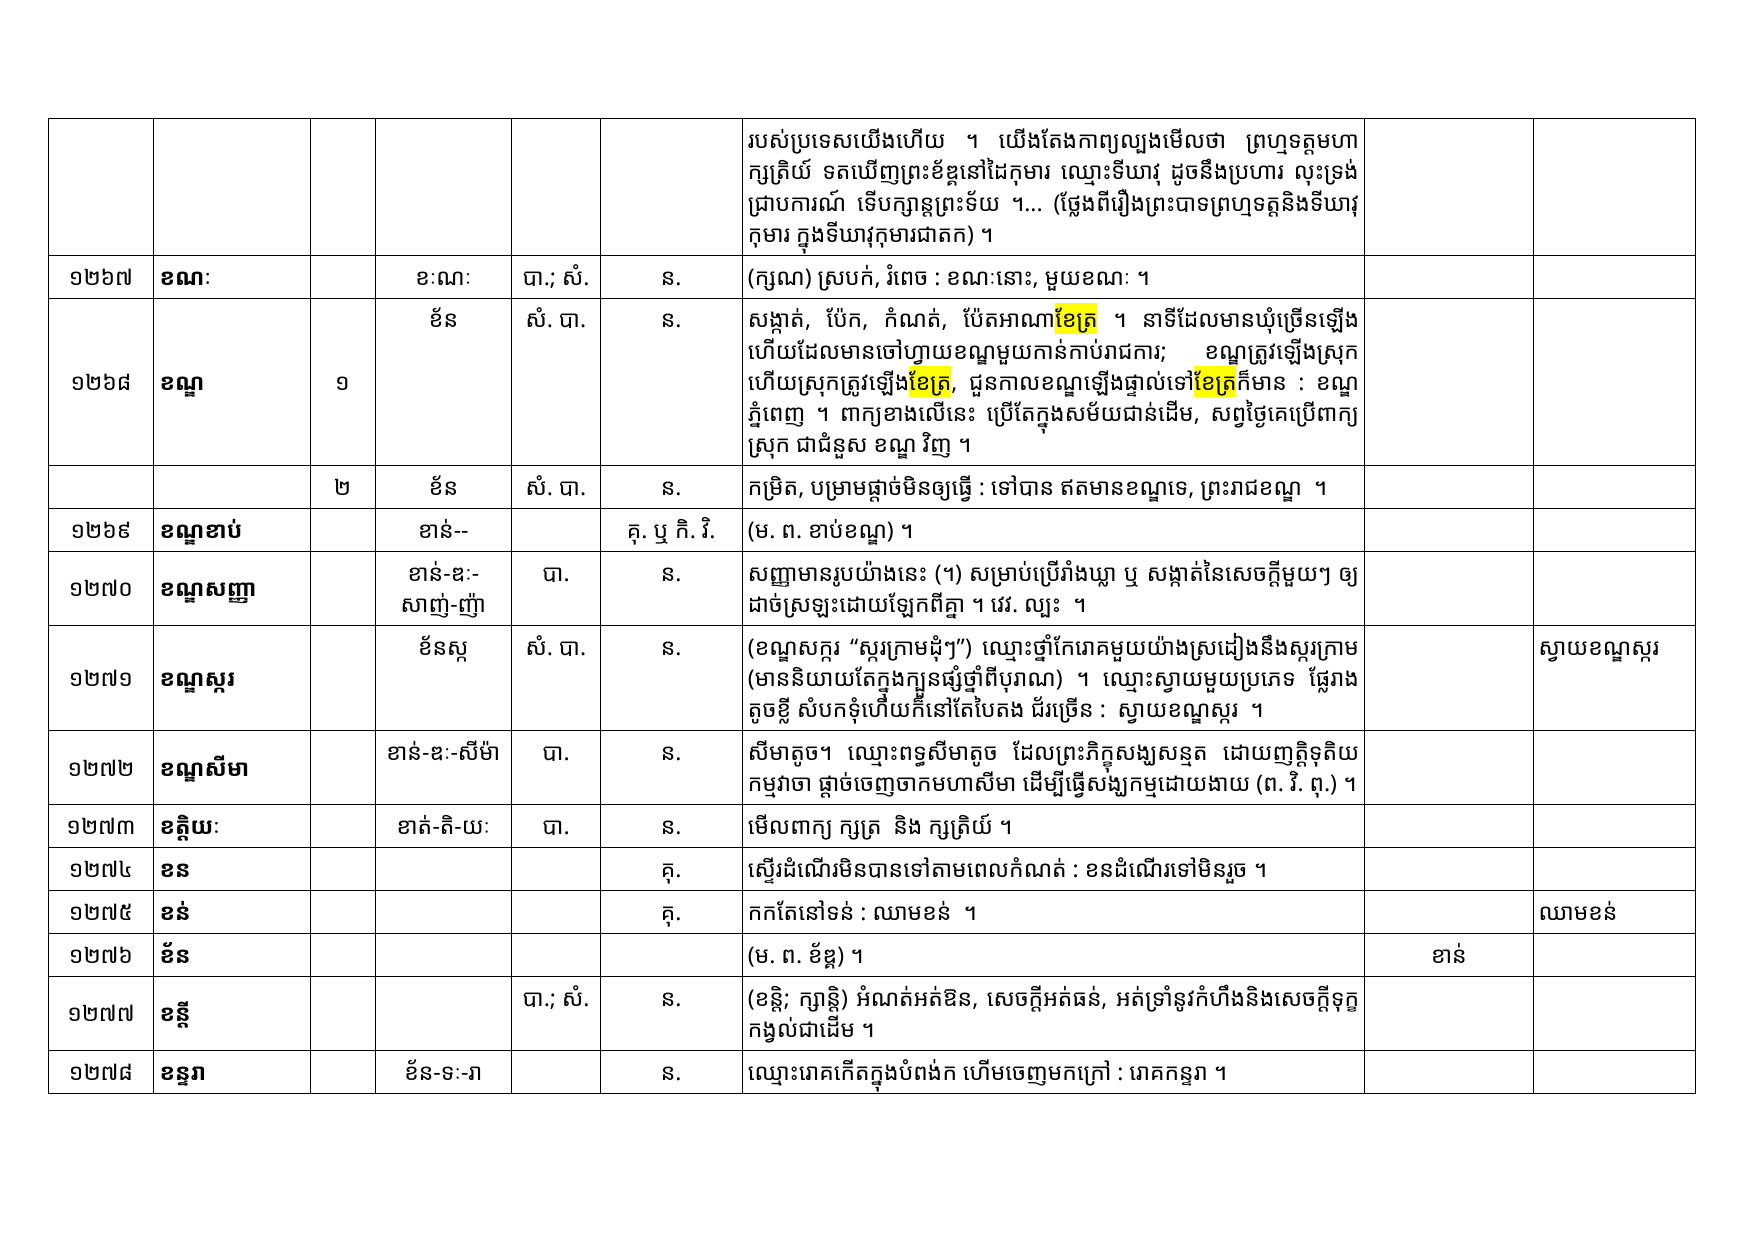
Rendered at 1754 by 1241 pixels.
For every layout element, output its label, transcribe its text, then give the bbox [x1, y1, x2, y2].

table_cell ខ័ន [376, 299, 511, 465]
table_cell សំ. បា. [512, 626, 600, 730]
table_cell ខាន់ [1365, 934, 1533, 976]
table_cell ខត្តិយៈ [154, 805, 310, 847]
table_cell [1534, 731, 1695, 804]
table_cell ខ័ន [154, 934, 310, 976]
table_cell ន. [601, 256, 742, 297]
table_cell ខាន់-- [376, 509, 511, 551]
table_cell [311, 509, 375, 551]
table_cell (ក្សណ) ស្របក់, រំពេច : ខណៈ​នោះ, មួយ​ខណៈ ។ [743, 256, 1364, 297]
table_cell ខាត់-តិ-យៈ [376, 805, 511, 847]
table_cell [311, 256, 375, 297]
table_cell [154, 466, 310, 508]
table_cell ខាន់-ឌៈ-សីម៉ា [376, 731, 511, 804]
table_cell ១២៧៦ [49, 934, 153, 976]
table_cell ២ [311, 466, 375, 508]
table_cell (ខណ្ឌសក្ករ “ស្ករ​ក្រាម​ដុំ​ៗ”) ឈ្មោះ​ថ្នាំ​កែ​រោគ​មួយ​យ៉ាង​ស្រដៀង​នឹង​ស្ករ​ក្រាម (មាន​និយាយ​តែ​ក្នុង​ក្បួន​ផ្សំ​ថ្នាំ​ពី​បុរាណ) ។ ឈ្មោះ​ស្វាយ​មួយ​ប្រភេទ ផ្លែ​រាង​តូច​ខ្លី សំបក​ទុំ​ហើយ​ក៏​នៅ​តែ​បៃតង ជ័រ​ច្រើន : ស្វាយ​ខណ្ឌ​ស្ករ ។ [743, 626, 1364, 730]
table_cell ១២៧០ [49, 552, 153, 625]
table_cell ខន់ [154, 891, 310, 933]
table_cell ខ័ន-ទៈ-រា [376, 1051, 511, 1092]
table_cell ១២៧៥ [49, 891, 153, 933]
table_cell ខណ្ឌសីមា [154, 731, 310, 804]
table_cell បា.; សំ. [512, 256, 600, 297]
table_cell គុ. ឬ កិ. វិ. [601, 509, 742, 551]
table_cell សង្កាត់, ប៉ែក, កំណត់, ប៉ែត​អាណា​ខែត្រ ។ នាទី​ដែល​មាន​ឃុំ​ច្រើន​ឡើង ហើយ​ដែល​មាន​ចៅហ្វាយ​ខណ្ឌ​មួយ​កាន់​កាប់​រាជការ; ខណ្ឌ​ត្រូវ​ឡើង​ស្រុក ហើយ​ស្រុក​ត្រូវ​ឡើង​ខែត្រ, ជួន​កាល​ខណ្ឌ​ឡើង​ផ្ទាល់​ទៅ​ខែត្រ​ក៏​មាន : ខណ្ឌ​ភ្នំពេញ ។ ពាក្យ​ខាង​លើ​នេះ ប្រើ​តែ​ក្នុង​សម័យ​ជាន់​ដើម, សព្វ​ថ្ងៃ​គេ​ប្រើ​ពាក្យ​ ស្រុក ជា​ជំនួស ខណ្ឌ វិញ ។ [743, 299, 1364, 465]
table_cell ១២៧៨ [49, 1051, 153, 1092]
table_cell ស្ទើរ​ដំណើរ​មិន​បាន​ទៅ​តាម​ពេល​កំណត់ : ខន​ដំណើរ​ទៅ​មិន​រួច ។ [743, 848, 1364, 890]
table_cell [311, 1051, 375, 1092]
table_cell ខណ្ឌខាប់ [154, 509, 310, 551]
table_cell សីមា​តូច។ ឈ្មោះ​ពទ្ធ​សីមា​តូច ដែល​ព្រះ​ភិក្ខុ​សង្ឃ​សន្មត ដោយ​ញត្តិ​ទុតិយ​កម្ម​វាចា ផ្ដាច់​ចេញ​ចាក​មហា​សីមា ដើម្បី​ធ្វើ​សង្ឃ​កម្ម​ដោយ​ងាយ (ព. វិ. ពុ.) ។ [743, 731, 1364, 804]
table_cell ១២៧៣ [49, 805, 153, 847]
table_cell បា.; សំ. [512, 977, 600, 1050]
table_cell ១២៦៨ [49, 299, 153, 465]
table_cell ខ័នស្ក [376, 626, 511, 730]
table_cell គុ. [601, 848, 742, 890]
table_cell [311, 848, 375, 890]
table_cell [376, 848, 511, 890]
table_cell ន. [601, 299, 742, 465]
table_cell [311, 934, 375, 976]
table_cell សញ្ញា​មាន​រូប​យ៉ាង​នេះ (។) សម្រាប់​ប្រើ​រាំង​ឃ្លា ឬ សង្កាត់​នៃ​សេចក្ដី​មួយ​ៗ ឲ្យ​ដាច់​ស្រឡះ​ដោយ​ឡែក​ពី​គ្នា ។ វេវ. ល្បះ ។ [743, 552, 1364, 625]
table_cell ន. [601, 1051, 742, 1092]
table_cell [311, 626, 375, 730]
table_cell [1534, 119, 1695, 255]
table_cell [49, 119, 153, 255]
table_cell ១ [311, 299, 375, 465]
table_cell ឈាម​ខន់ [1534, 891, 1695, 933]
table_cell ខន្ទរា [154, 1051, 310, 1092]
table_cell [1534, 848, 1695, 890]
table_cell [376, 934, 511, 976]
table_cell សំ. បា. [512, 466, 600, 508]
table_cell [1534, 977, 1695, 1050]
table_cell [1534, 299, 1695, 465]
table_cell ១២៧១ [49, 626, 153, 730]
table_cell របស់​ប្រទេស​យើង​ហើយ ។ យើង​តែង​កាព្យ​ល្បង​មើល​ថា ព្រហ្មទត្ត​មហា​ក្សត្រិយ៍ ទត​ឃើញ​ព្រះ​ខ័ឌ្គ​នៅ​ដៃ​កុមារ ឈ្មោះ​ទីឃាវុ ដូច​នឹង​ប្រហារ លុះ​ទ្រង់​ជ្រាប​ការណ៍ ទើប​ក្សាន្ត​ព្រះ​ទ័យ ។... (ថ្លែង​ពី​រឿង​ព្រះ​បាទ​ព្រហ្មទត្ត​និង​ទីឃាវុ​កុមារ ក្នុង​ទីឃាវុ​កុមារ​ជាតក) ។ [743, 119, 1364, 255]
table_cell [376, 977, 511, 1050]
table_cell ១២៧២ [49, 731, 153, 804]
table_cell [1365, 731, 1533, 804]
table_cell [1534, 466, 1695, 508]
table_cell ខ័ន [376, 466, 511, 508]
table_cell [1365, 552, 1533, 625]
table_cell ខៈណៈ [376, 256, 511, 297]
table_cell បា. [512, 552, 600, 625]
table_cell [512, 891, 600, 933]
table_cell [1534, 552, 1695, 625]
table_cell ន. [601, 977, 742, 1050]
table_cell ខន្តី [154, 977, 310, 1050]
table_cell ខណ្ឌ [154, 299, 310, 465]
table_cell ខណៈ [154, 256, 310, 297]
table_cell [311, 891, 375, 933]
table_cell [512, 1051, 600, 1092]
table_cell ១២៦៧ [49, 256, 153, 297]
table_cell [601, 934, 742, 976]
table_cell ខណ្ឌ​ស្ករ [154, 626, 310, 730]
table_cell ១២៦៩ [49, 509, 153, 551]
table_cell (ខន្តិ; ក្សាន្តិ) អំណត់​អត់​ឱន, សេចក្ដី​អត់​ធន់, អត់​ទ្រាំ​នូវ​កំហឹង​និង​សេចក្ដី​ទុក្ខ​កង្វល់​ជាដើម ។ [743, 977, 1364, 1050]
table_cell ន. [601, 552, 742, 625]
table_cell [1365, 119, 1533, 255]
table_cell ខាន់-ឌៈ-សាញ់-ញ៉ា [376, 552, 511, 625]
table_cell [1365, 466, 1533, 508]
table_cell ន. [601, 626, 742, 730]
table_cell ១២៧៧ [49, 977, 153, 1050]
table_cell [1534, 509, 1695, 551]
table_cell [311, 805, 375, 847]
table_cell សំ. បា. [512, 299, 600, 465]
table_cell [376, 891, 511, 933]
table_cell ន. [601, 805, 742, 847]
table_cell (ម. ព. ខាប់​ខណ្ឌ) ។ [743, 509, 1364, 551]
table_cell ន. [601, 466, 742, 508]
table_cell បា. [512, 805, 600, 847]
table_cell [311, 119, 375, 255]
table_cell ខន [154, 848, 310, 890]
table_cell [1365, 509, 1533, 551]
table_cell [512, 848, 600, 890]
table_cell [512, 509, 600, 551]
table_cell ១២៧៤ [49, 848, 153, 890]
table_cell [154, 119, 310, 255]
table_cell (ម. ព. ខ័ឌ្គ) ។ [743, 934, 1364, 976]
table_cell [1365, 891, 1533, 933]
table_cell [1365, 256, 1533, 297]
table_cell [512, 934, 600, 976]
table_cell [1534, 1051, 1695, 1092]
table_cell [1365, 299, 1533, 465]
table_cell កក​តែ​នៅ​ទន់ : ឈាម​ខន់ ។ [743, 891, 1364, 933]
table_cell កម្រិត, បម្រាម​ផ្ដាច់​មិន​ឲ្យ​ធ្វើ : ទៅ​បាន ឥត​មាន​ខណ្ឌ​ទេ, ព្រះ​រាជ​ខណ្ឌ ។ [743, 466, 1364, 508]
table_cell [512, 119, 600, 255]
table_cell ខណ្ឌ​សញ្ញា [154, 552, 310, 625]
table_cell ស្វាយ​ខណ្ឌ​ស្ករ​ [1534, 626, 1695, 730]
table_cell [311, 552, 375, 625]
table_cell [1365, 1051, 1533, 1092]
table_cell [1534, 256, 1695, 297]
table_cell មើល​ពាក្យ ក្សត្រ និង ក្សត្រិយ៍ ។ [743, 805, 1364, 847]
table_cell ឈ្មោះ​រោគ​កើត​ក្នុង​បំពង់​ក ហើម​ចេញ​មក​ក្រៅ : រោគ​កន្ទរា ។ [743, 1051, 1364, 1092]
table_cell [1534, 934, 1695, 976]
table_cell [376, 119, 511, 255]
table_cell ន. [601, 731, 742, 804]
table_cell [601, 119, 742, 255]
table_cell [49, 466, 153, 508]
table_cell [1365, 977, 1533, 1050]
table_cell [1365, 626, 1533, 730]
table_cell គុ. [601, 891, 742, 933]
table_cell [1534, 805, 1695, 847]
table_cell បា. [512, 731, 600, 804]
table_cell [1365, 805, 1533, 847]
table_cell [1365, 848, 1533, 890]
table_cell [311, 731, 375, 804]
table_cell [311, 977, 375, 1050]
